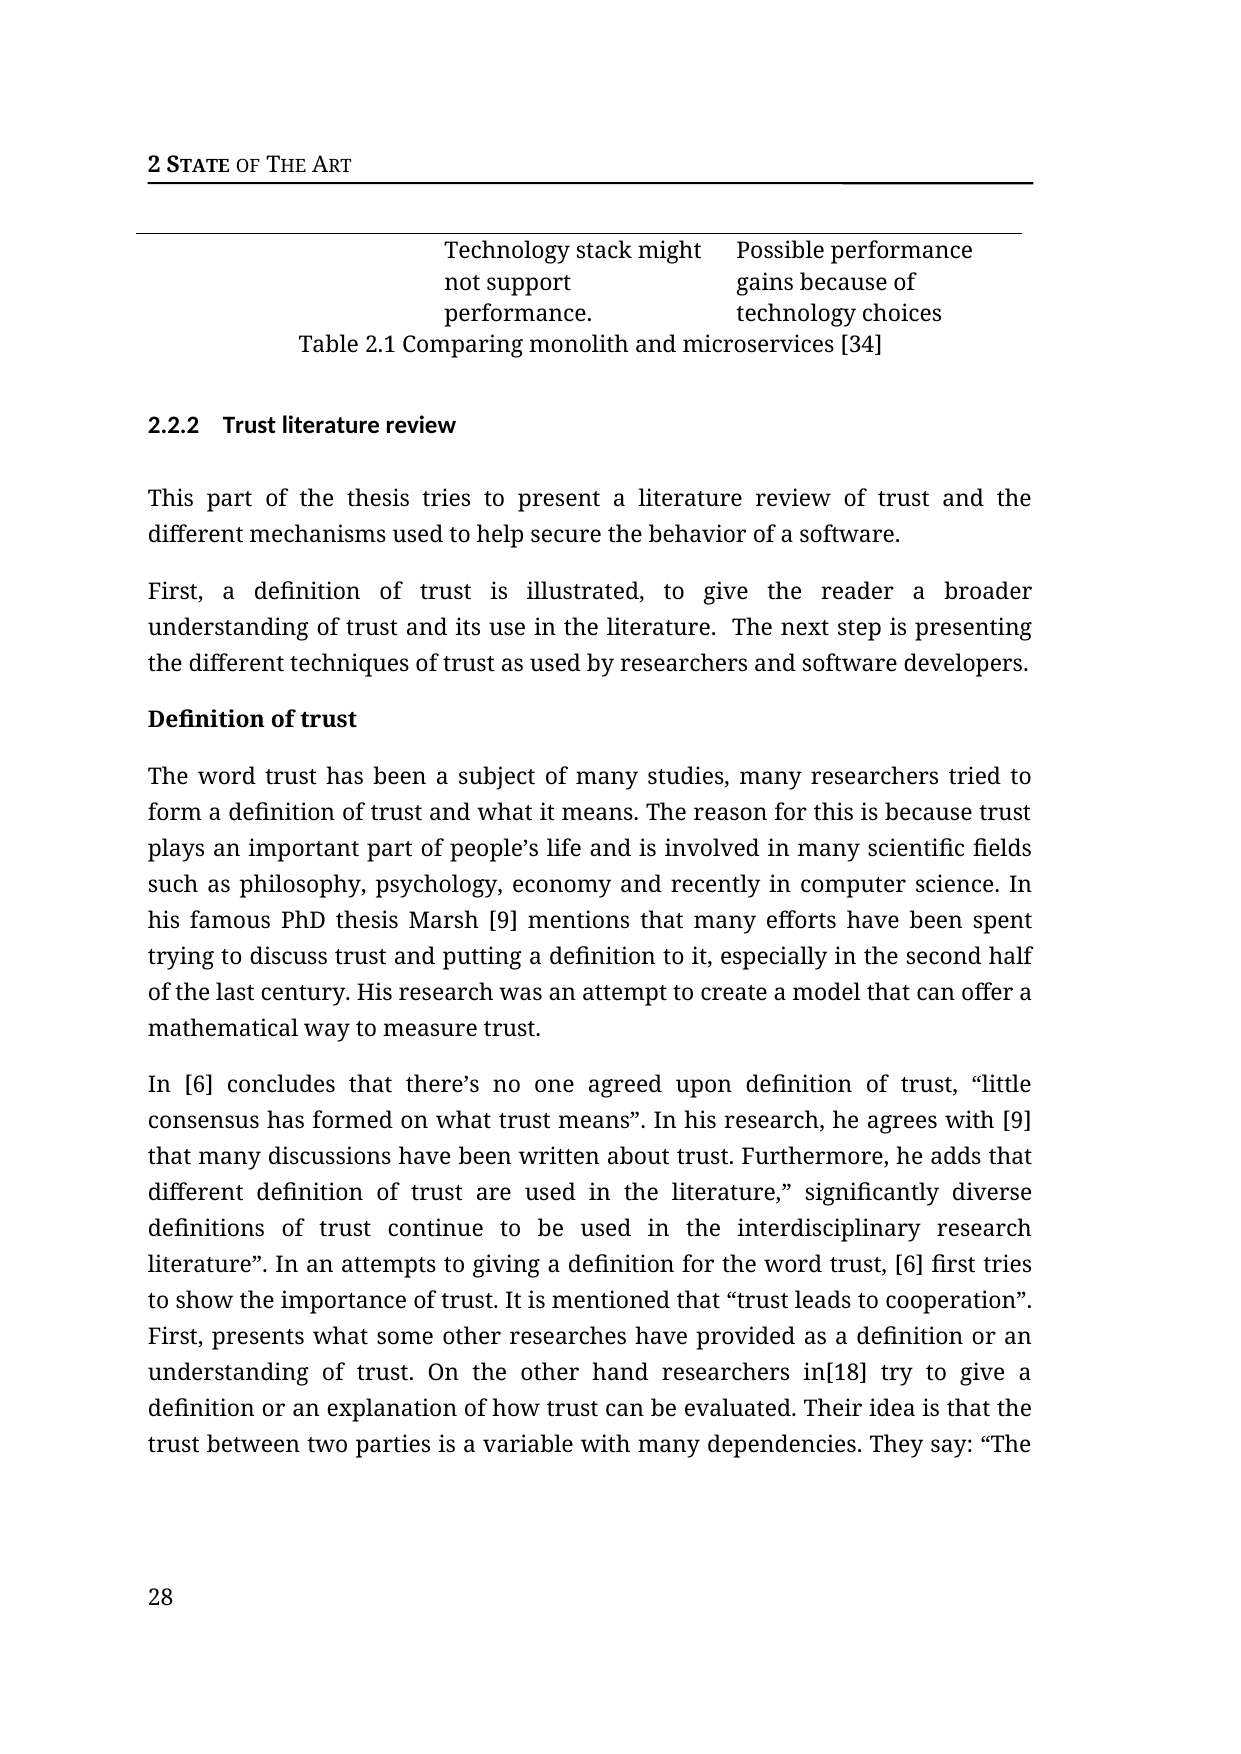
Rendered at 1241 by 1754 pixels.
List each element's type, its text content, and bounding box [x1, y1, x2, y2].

subtitle Trust literature review [148, 409, 1033, 440]
table_cell [136, 234, 433, 328]
text Definition of trust [148, 703, 1033, 734]
text Table ‎2.1 Comparing monolith and microservices [34] [148, 328, 1033, 359]
table_cell Technology stack might not support performance. [433, 234, 725, 328]
text First, a definition of trust is illustrated, to give the reader a broader understanding of trust and its use in the literature. The next step is presenting the different techniques of trust as used by researchers and software developers. [148, 574, 1033, 678]
table_cell Possible performance gains because of technology choices [725, 234, 1022, 328]
text The word trust has been a subject of many studies, many researchers tried to form a definition of trust and what it means. The reason for this is because trust plays an important part of people’s life and is involved in many scientific fields such as philosophy, psychology, economy and recently in computer science. In his famous PhD thesis Marsh [9] mentions that many efforts have been spent trying to discuss trust and putting a definition to it, especially in the second half of the last century. His research was an attempt to create a model that can offer a mathematical way to measure trust. [148, 760, 1033, 1043]
text This part of the thesis tries to present a literature review of trust and the different mechanisms used to help secure the behavior of a software. [148, 482, 1033, 549]
text In [6] concludes that there’s no one agreed upon definition of trust, “little consensus has formed on what trust means”. In his research, he agrees with [9] that many discussions have been written about trust. Furthermore, he adds that different definition of trust are used in the literature,” significantly diverse definitions of trust continue to be used in the interdisciplinary research literature”. In an attempts to giving a definition for the word trust, [6] first tries to show the importance of trust. It is mentioned that “trust leads to cooperation”. First, presents what some other researches have provided as a definition or an understanding of trust. On the other hand researchers in[18] try to give a definition or an explanation of how trust can be evaluated. Their idea is that the trust between two parties is a variable with many dependencies. They say: “The [148, 1068, 1033, 1459]
